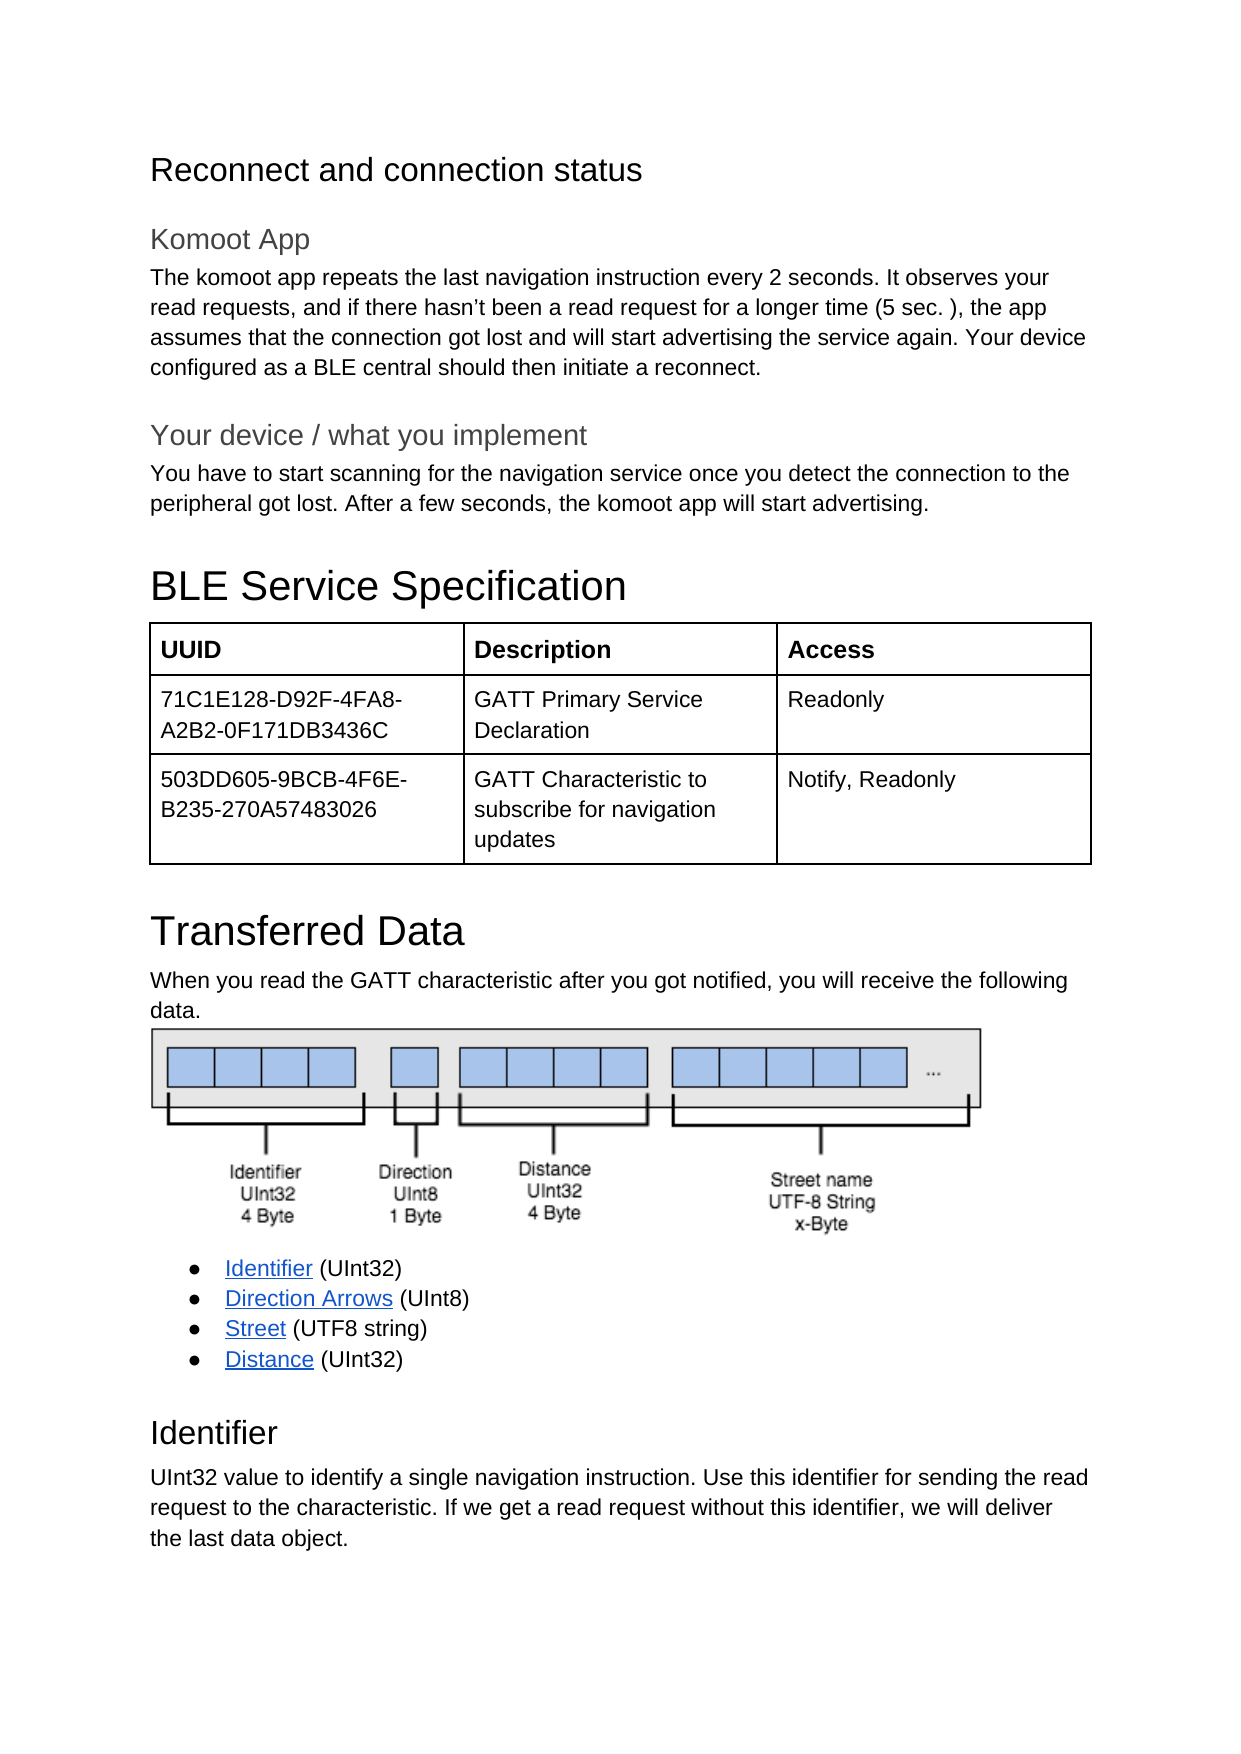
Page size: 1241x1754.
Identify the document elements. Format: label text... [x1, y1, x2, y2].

subtitle Your device / what you implement [150, 418, 1090, 451]
subtitle BLE Service Specification [150, 562, 1090, 610]
table_header Description [465, 624, 776, 674]
list Distance (UInt32) [187, 1346, 1090, 1372]
subtitle Komoot App [150, 222, 1090, 255]
table_cell Readonly [778, 676, 1090, 753]
table_header UUID [151, 624, 463, 674]
text The komoot app repeats the last navigation instruction every 2 seconds. It observes your read requests, and if there hasn’t been a read request for a longer time (5 sec. ), the app assumes that the connection got lost and will start advertising the service again. Your device configured as a BLE central should then initiate a reconnect. [150, 264, 1090, 381]
subtitle Reconnect and connection status [150, 150, 1090, 188]
subtitle Identifier [150, 1413, 1090, 1452]
table_cell 503DD605-9BCB-4F6E-B235-270A57483026 [151, 755, 463, 863]
text When you read the GATT characteristic after you got notified, you will receive the following data. [150, 967, 1090, 1024]
table_cell GATT Primary Service Declaration [465, 676, 776, 753]
table_header Access [778, 624, 1090, 674]
subtitle Transferred Data [150, 907, 1090, 955]
list Identifier (UInt32) [187, 1255, 1090, 1281]
table_cell GATT Characteristic to subscribe for navigation updates [465, 755, 776, 863]
picture [150, 1027, 983, 1251]
text You have to start scanning for the navigation service once you detect the connection to the peripheral got lost. After a few seconds, the komoot app will start advertising. [150, 460, 1090, 516]
table_cell 71C1E128-D92F-4FA8-A2B2-0F171DB3436C [151, 676, 463, 753]
list Direction Arrows (UInt8) [187, 1285, 1090, 1311]
text UInt32 value to identify a single navigation instruction. Use this identifier for sending the read request to the characteristic. If we get a read request without this identifier, we will deliver the last data object. [150, 1464, 1090, 1551]
list Street (UTF8 string) [187, 1315, 1090, 1342]
table_cell Notify, Readonly [778, 755, 1090, 863]
